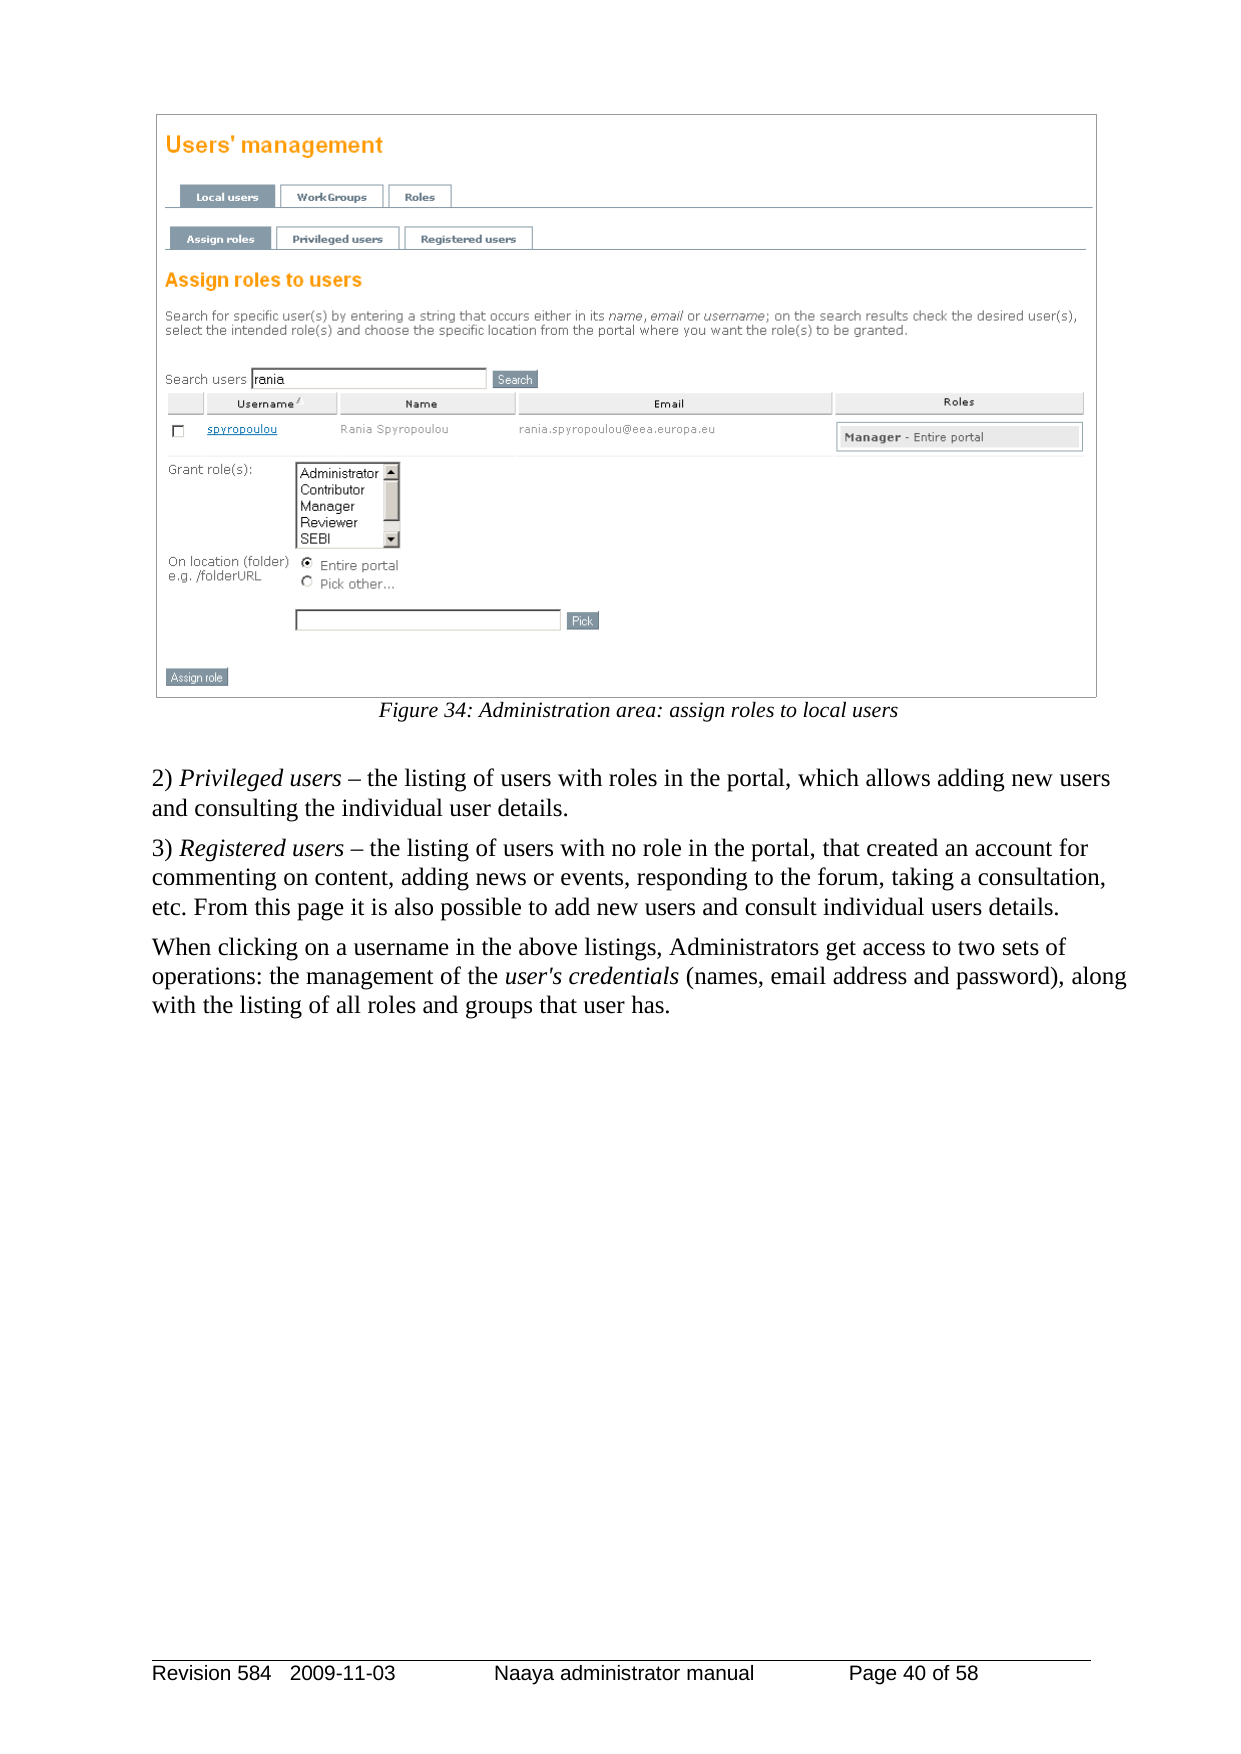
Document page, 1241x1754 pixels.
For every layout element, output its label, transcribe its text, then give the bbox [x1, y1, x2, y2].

text Figure 34: Administration area: assign roles to local users [197, 698, 1083, 722]
text 2) Privileged users – the listing of users with roles in the portal, which allows adding new users and consulting the individual user details. [152, 763, 1128, 821]
text When clicking on a username in the above listings, Administrators get access to two sets of operations: the management of the user's credentials (names, email address and password), along with the listing of all roles and groups that user has. [152, 932, 1128, 1019]
text 3) Registered users – the listing of users with no role in the portal, that created an account for commenting on content, adding news or events, responding to the forum, taking a consultation, etc. From this page it is also possible to add new users and consult individual users details. [152, 833, 1128, 920]
picture [159, 117, 1093, 694]
text [157, 115, 1096, 697]
